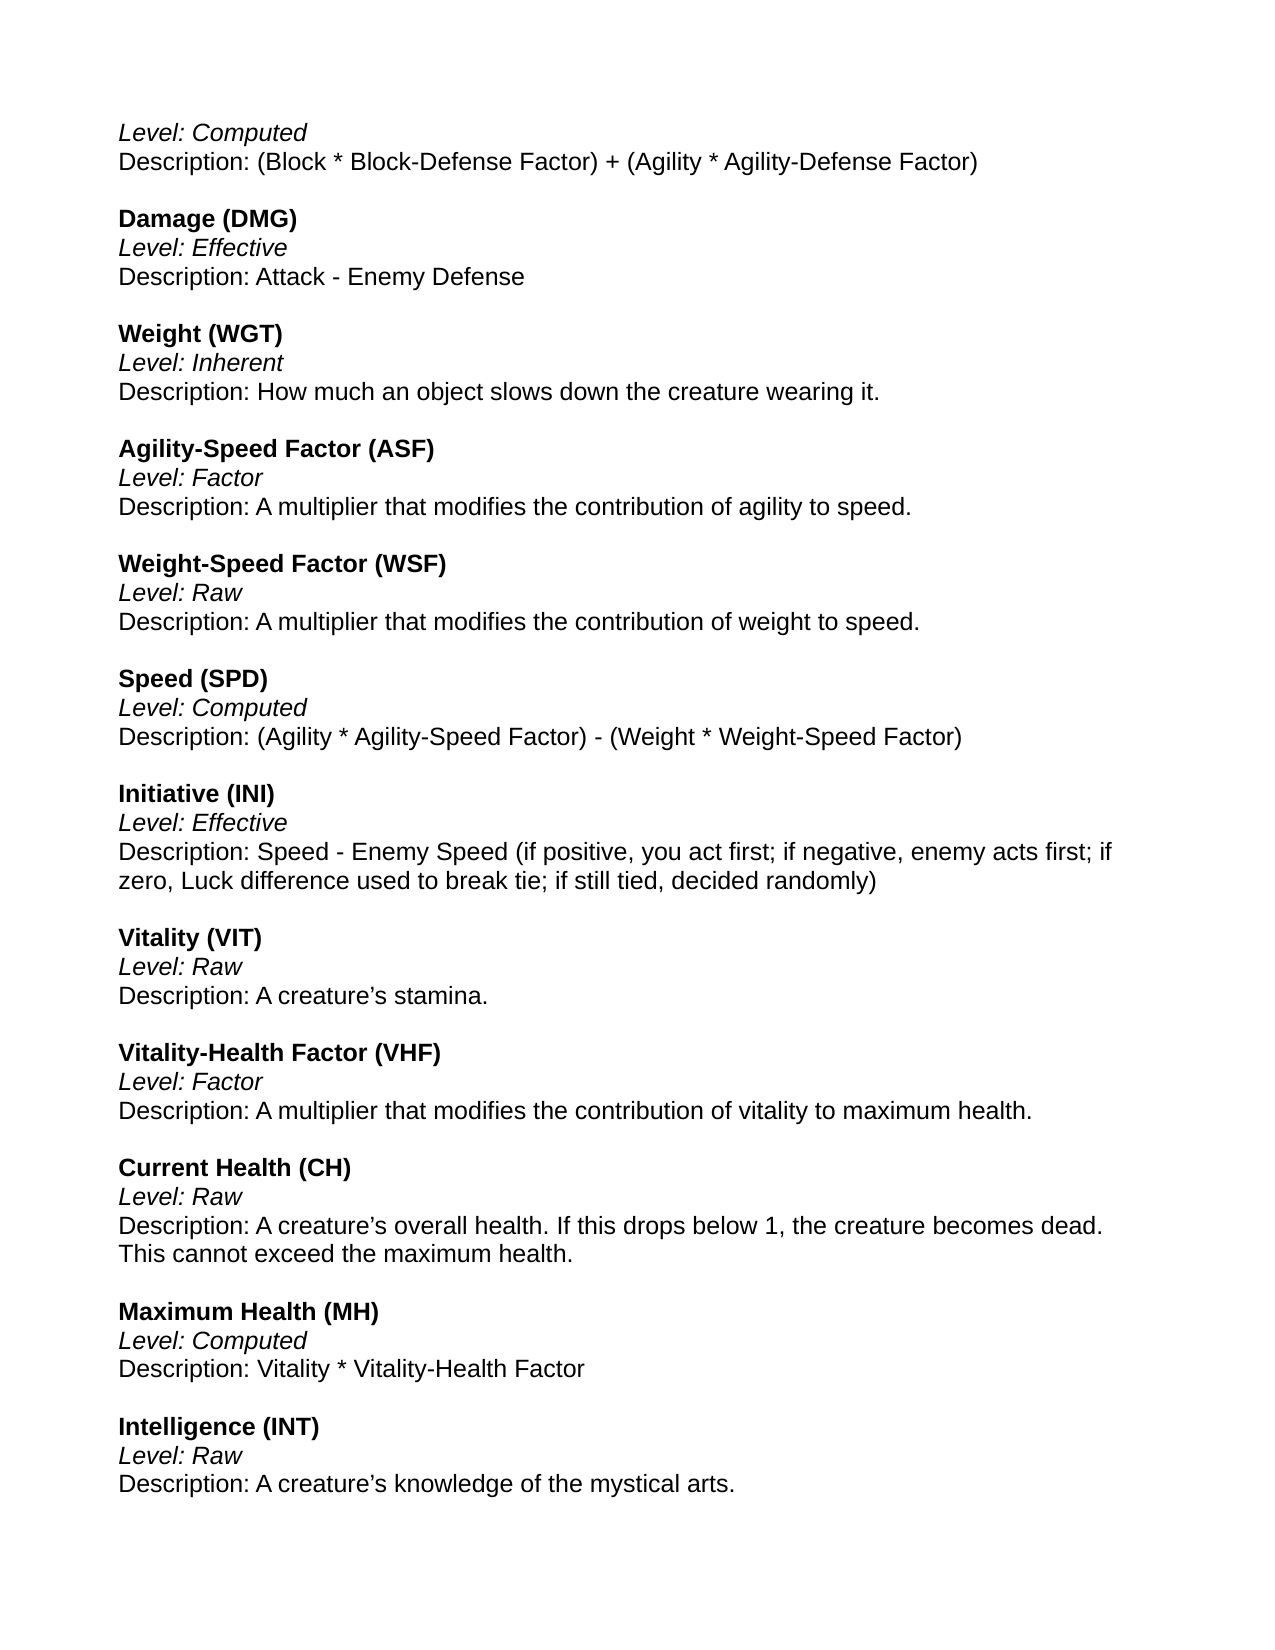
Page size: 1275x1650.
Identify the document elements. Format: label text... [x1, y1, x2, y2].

text Description: How much an object slows down the creature wearing it. [118, 377, 1157, 406]
text Level: Computed [118, 118, 1157, 147]
text Description: Vitality * Vitality-Health Factor [118, 1354, 1157, 1383]
text Level: Computed [118, 693, 1157, 722]
text Current Health (CH) [118, 1153, 1157, 1182]
text Description: A multiplier that modifies the contribution of agility to speed. [118, 492, 1157, 521]
text Description: (Block * Block-Defense Factor) + (Agility * Agility-Defense Factor) [118, 147, 1157, 176]
text Level: Raw [118, 1441, 1157, 1469]
text Description: Speed - Enemy Speed (if positive, you act first; if negative, enemy acts first; if zero, Luck difference used to break tie; if still tied, decided randomly) [118, 837, 1157, 894]
text Level: Factor [118, 463, 1157, 492]
text Vitality-Health Factor (VHF) [118, 1038, 1157, 1067]
text Description: A creature’s stamina. [118, 981, 1157, 1009]
text Speed (SPD) [118, 664, 1157, 693]
text Intelligence (INT) [118, 1412, 1157, 1441]
text Level: Effective [118, 808, 1157, 837]
text Agility-Speed Factor (ASF) [118, 434, 1157, 463]
text Level: Raw [118, 1182, 1157, 1211]
text Level: Effective [118, 233, 1157, 262]
text Weight (WGT) [118, 319, 1157, 348]
text Description: (Agility * Agility-Speed Factor) - (Weight * Weight-Speed Factor) [118, 722, 1157, 751]
text Initiative (INI) [118, 779, 1157, 808]
text Description: A multiplier that modifies the contribution of weight to speed. [118, 607, 1157, 636]
text Level: Factor [118, 1067, 1157, 1096]
text Level: Inherent [118, 348, 1157, 377]
text Level: Raw [118, 952, 1157, 981]
text Maximum Health (MH) [118, 1297, 1157, 1326]
text Damage (DMG) [118, 204, 1157, 233]
text Level: Computed [118, 1326, 1157, 1354]
text Vitality (VIT) [118, 923, 1157, 952]
text Description: A creature’s overall health. If this drops below 1, the creature becomes dead. This cannot exceed the maximum health. [118, 1211, 1157, 1268]
text Level: Raw [118, 578, 1157, 607]
text Description: A multiplier that modifies the contribution of vitality to maximum health. [118, 1096, 1157, 1124]
text Weight-Speed Factor (WSF) [118, 549, 1157, 578]
text Description: Attack - Enemy Defense [118, 262, 1157, 291]
text Description: A creature’s knowledge of the mystical arts. [118, 1469, 1157, 1498]
